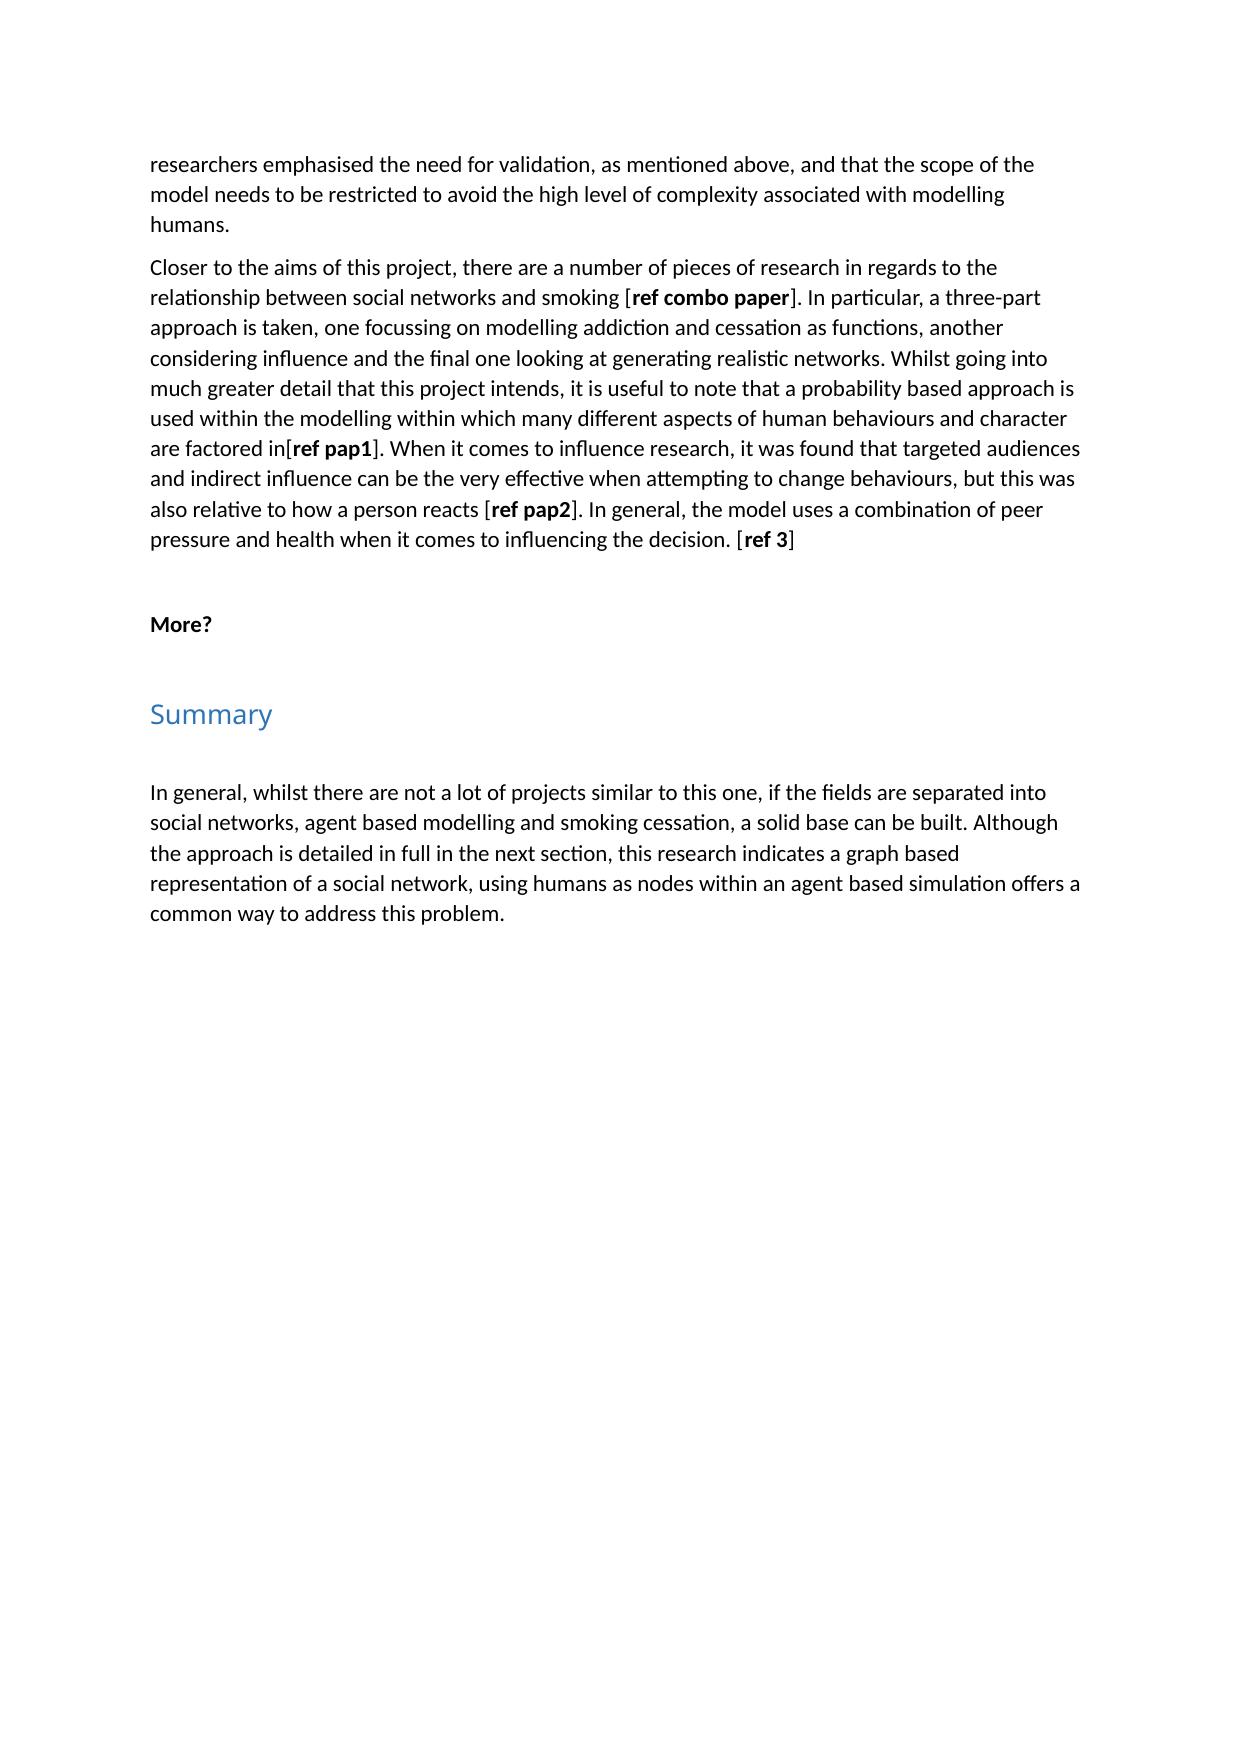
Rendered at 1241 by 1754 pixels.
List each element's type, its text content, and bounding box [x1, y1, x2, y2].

text Closer to the aims of this project, there are a number of pieces of research in regards to the relationship between social networks and smoking [ref combo paper]. In particular, a three-part approach is taken, one focussing on modelling addiction and cessation as functions, another considering influence and the final one looking at generating realistic networks. Whilst going into much greater detail that this project intends, it is useful to note that a probability based approach is used within the modelling within which many different aspects of human behaviours and character are factored in[ref pap1]. When it comes to influence research, it was found that targeted audiences and indirect influence can be the very effective when attempting to change behaviours, but this was also relative to how a person reacts [ref pap2]. In general, the model uses a combination of peer pressure and health when it comes to influencing the decision. [ref 3] [150, 253, 1090, 553]
subtitle Summary [150, 696, 1090, 733]
text More? [150, 610, 1090, 638]
text researchers emphasised the need for validation, as mentioned above, and that the scope of the model needs to be restricted to avoid the high level of complexity associated with modelling humans. [150, 150, 1090, 238]
text In general, whilst there are not a lot of projects similar to this one, if the fields are separated into social networks, agent based modelling and smoking cessation, a solid base can be built. Although the approach is detailed in full in the next section, this research indicates a graph based representation of a social network, using humans as nodes within an agent based simulation offers a common way to address this problem. [150, 778, 1090, 927]
